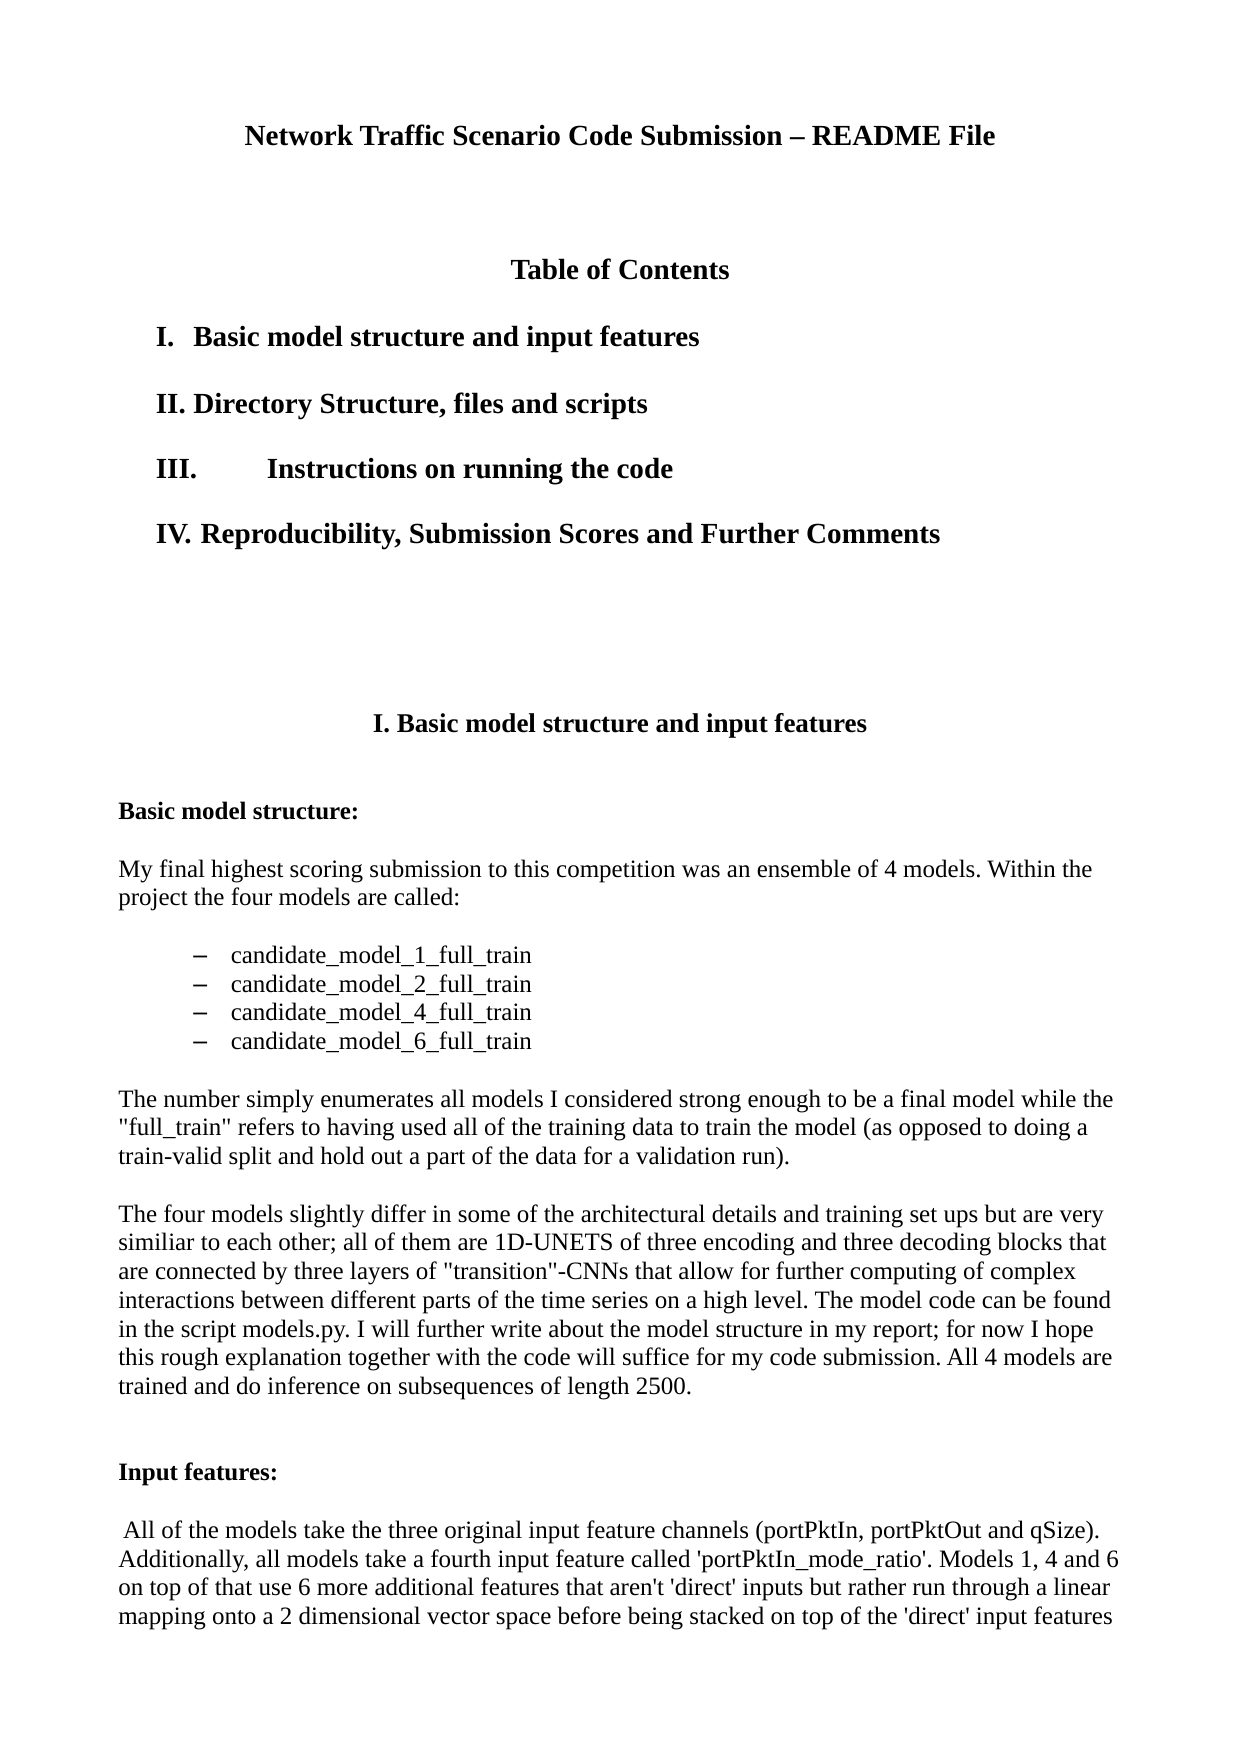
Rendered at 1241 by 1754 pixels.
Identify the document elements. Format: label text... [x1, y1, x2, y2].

text Table of Contents [118, 252, 1122, 286]
list Directory Structure, files and scripts [156, 386, 1122, 420]
text The number simply enumerates all models I considered strong enough to be a final model while the "full_train" refers to having used all of the training data to train the model (as opposed to doing a train-valid split and hold out a part of the data for a validation run). [118, 1084, 1122, 1170]
text All of the models take the three original input feature channels (portPktIn, portPktOut and qSize). Additionally, all models take a fourth input feature called 'portPktIn_mode_ratio'. Models 1, 4 and 6 on top of that use 6 more additional features that aren't 'direct' inputs but rather run through a linear mapping onto a 2 dimensional vector space before being stacked on top of the 'direct' input features [118, 1515, 1122, 1630]
list candidate_model_2_full_train [193, 969, 1122, 997]
list candidate_model_1_full_train [193, 940, 1122, 969]
list candidate_model_6_full_train [193, 1026, 1122, 1055]
text Input features: [118, 1457, 1122, 1486]
text I. Basic model structure and input features [118, 707, 1122, 739]
text Basic model structure: [118, 796, 1122, 825]
list Instructions on running the code [156, 451, 1122, 485]
list Basic model structure and input features [156, 319, 1122, 353]
text My final highest scoring submission to this competition was an ensemble of 4 models. Within the project the four models are called: [118, 854, 1122, 911]
list candidate_model_4_full_train [193, 997, 1122, 1026]
list Reproducibility, Submission Scores and Further Comments [156, 516, 1122, 549]
text The four models slightly differ in some of the architectural details and training set ups but are very similiar to each other; all of them are 1D-UNETS of three encoding and three decoding blocks that are connected by three layers of "transition"-CNNs that allow for further computing of complex interactions between different parts of the time series on a high level. The model code can be found in the script models.py. I will further write about the model structure in my report; for now I hope this rough explanation together with the code will suffice for my code submission. All 4 models are trained and do inference on subsequences of length 2500. [118, 1199, 1122, 1400]
text Network Traffic Scenario Code Submission – README File [118, 118, 1122, 152]
